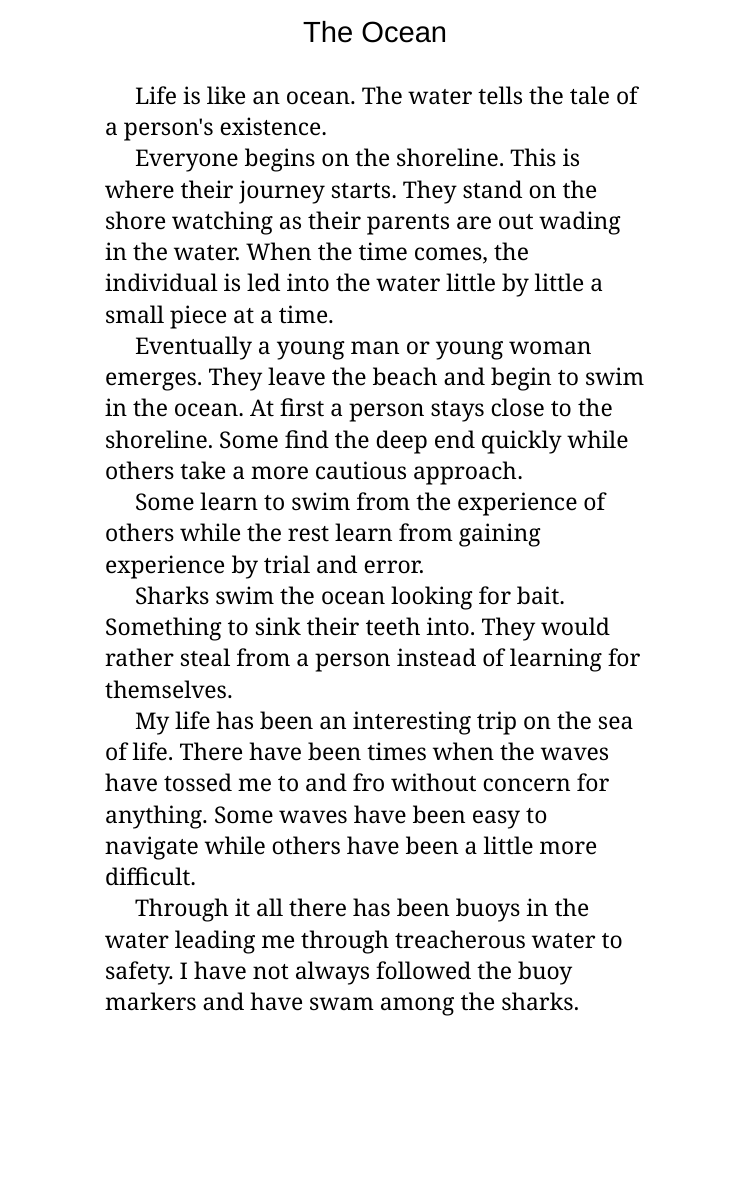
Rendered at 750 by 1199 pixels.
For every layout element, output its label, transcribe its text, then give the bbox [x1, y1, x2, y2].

text Eventually a young man or young woman emerges. They leave the beach and begin to swim in the ocean. At first a person stays close to the shoreline. Some find the deep end quickly while others take a more cautious approach. [105, 330, 645, 486]
text Some learn to swim from the experience of others while the rest learn from gaining experience by trial and error. [105, 486, 645, 580]
text My life has been an interesting trip on the sea of life. There have been times when the waves have tossed me to and fro without concern for anything. Some waves have been easy to navigate while others have been a little more difficult. [105, 705, 645, 892]
text Through it all there has been buoys in the water leading me through treacherous water to safety. I have not always followed the buoy markers and have swam among the sharks. [105, 892, 645, 1017]
text The Ocean [105, 15, 645, 48]
text Sharks swim the ocean looking for bait. Something to sink their teeth into. They would rather steal from a person instead of learning for themselves. [105, 580, 645, 705]
text Everyone begins on the shoreline. This is where their journey starts. They stand on the shore watching as their parents are out wading in the water. When the time comes, the individual is led into the water little by little a small piece at a time. [105, 142, 645, 330]
text Life is like an ocean. The water tells the tale of a person's existence. [105, 80, 645, 142]
